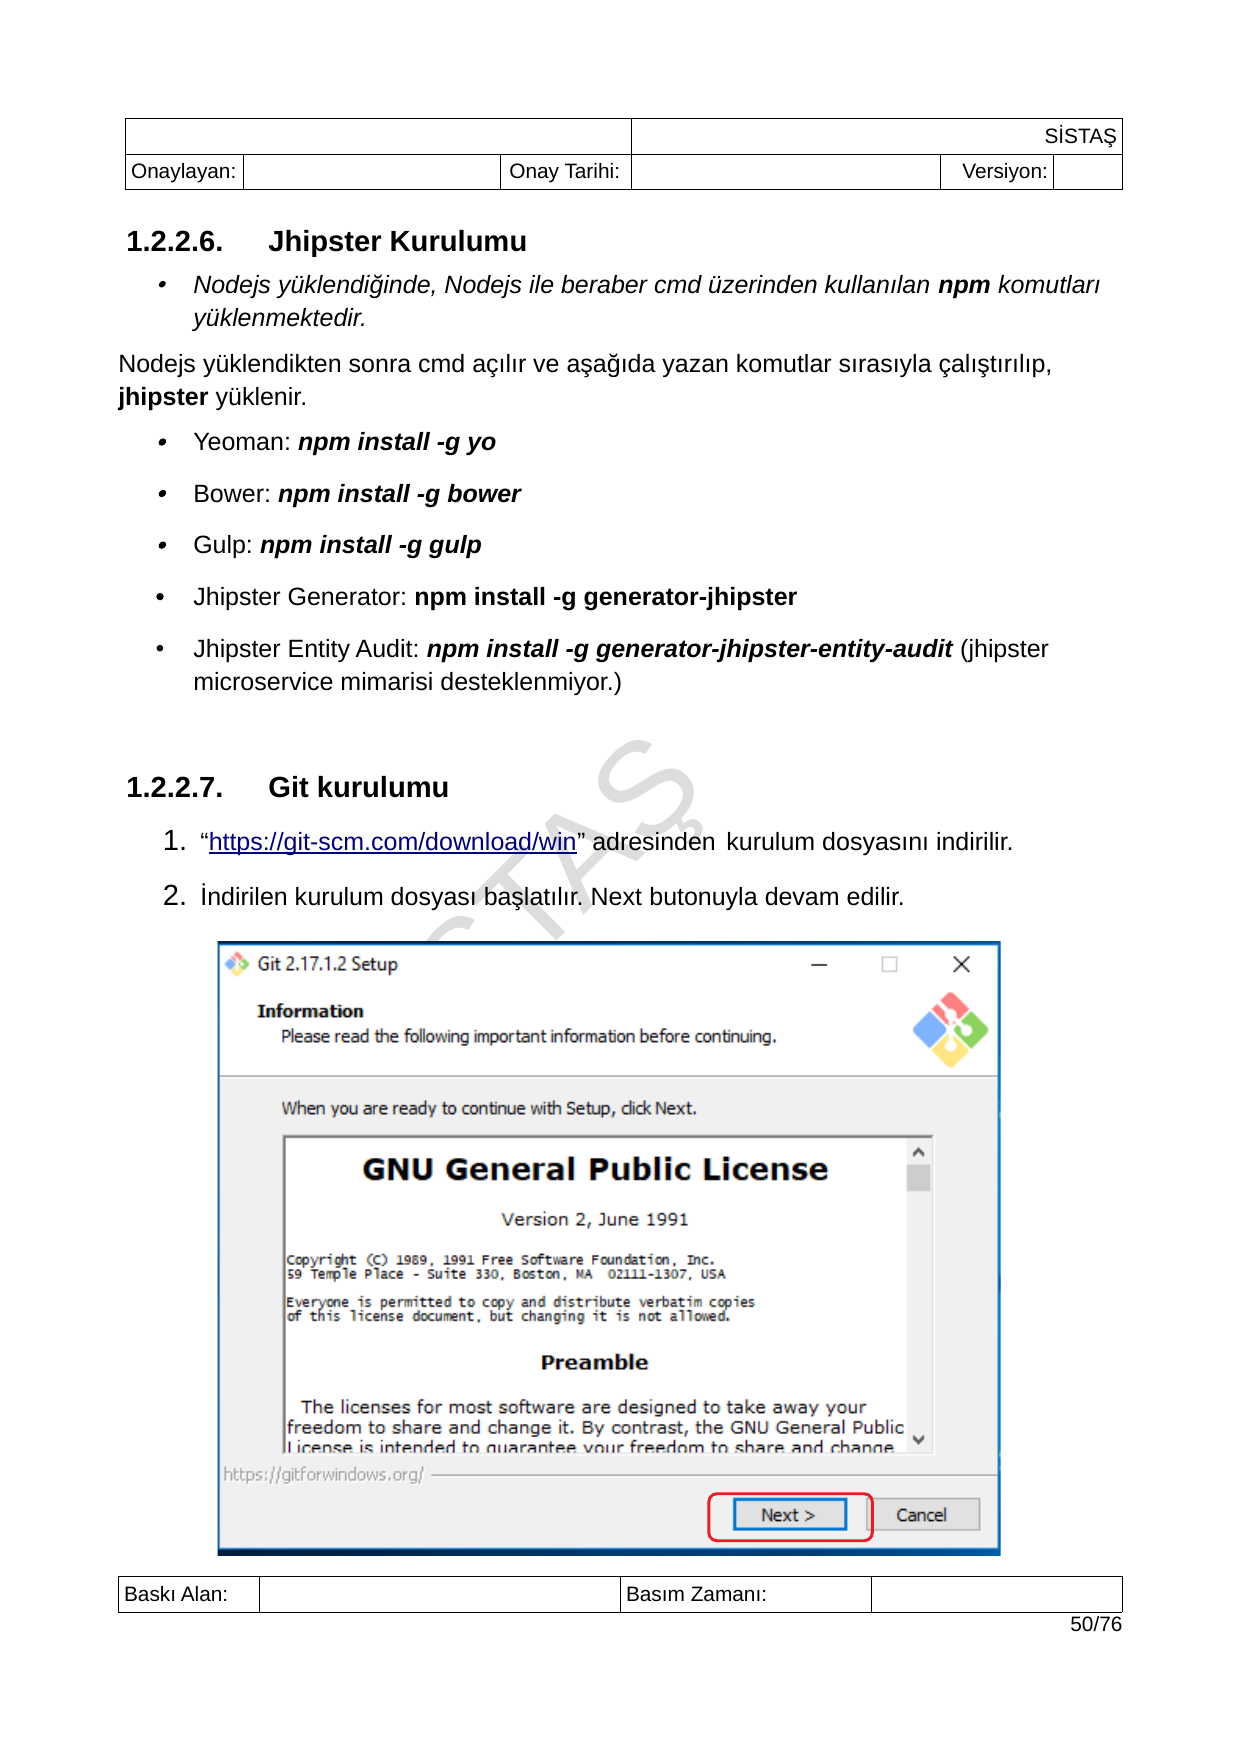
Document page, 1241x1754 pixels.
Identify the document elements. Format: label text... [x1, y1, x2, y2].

list Jhipster Generator: npm install -g generator-jhipster [156, 582, 1122, 611]
list İndirilen kurulum dosyası başlatılır. Next butonuyla devam edilir. [581, 878, 1122, 911]
subtitle Git kurulumu [118, 769, 616, 803]
subtitle [609, 769, 664, 791]
list “https://git-scm.com/download/win” adresinden kurulum dosyasını indirilir. [562, 816, 1122, 859]
subtitle [624, 781, 683, 803]
subtitle [677, 769, 1122, 803]
text Nodejs yüklendikten sonra cmd açılır ve aşağıda yazan komutlar sırasıyla çalıştırılıp, jhipster yüklenir. [118, 349, 1122, 411]
list Bower: npm install -g bower [156, 479, 1122, 508]
list Gulp: npm install -g gulp [156, 530, 1122, 559]
list İndirilen kurulum dosyası başlatılır. Next butonuyla devam edilir. [163, 878, 526, 911]
list Jhipster Entity Audit: npm install -g generator-jhipster-entity-audit (jhipster microservice mimarisi desteklenmiyor.) [156, 633, 1122, 695]
list Nodejs yüklendiğinde, Nodejs ile beraber cmd üzerinden kullanılan npm komutları yüklenmektedir. [156, 270, 1122, 332]
list Yeoman: npm install -g yo [156, 427, 1122, 456]
list “https://git-scm.com/download/win” adresinden kurulum dosyasını indirilir. [163, 816, 557, 859]
subtitle Jhipster Kurulumu [118, 224, 1122, 258]
picture [217, 941, 1001, 1556]
list İndirilen kurulum dosyası başlatılır. Next butonuyla devam edilir. [512, 878, 581, 911]
